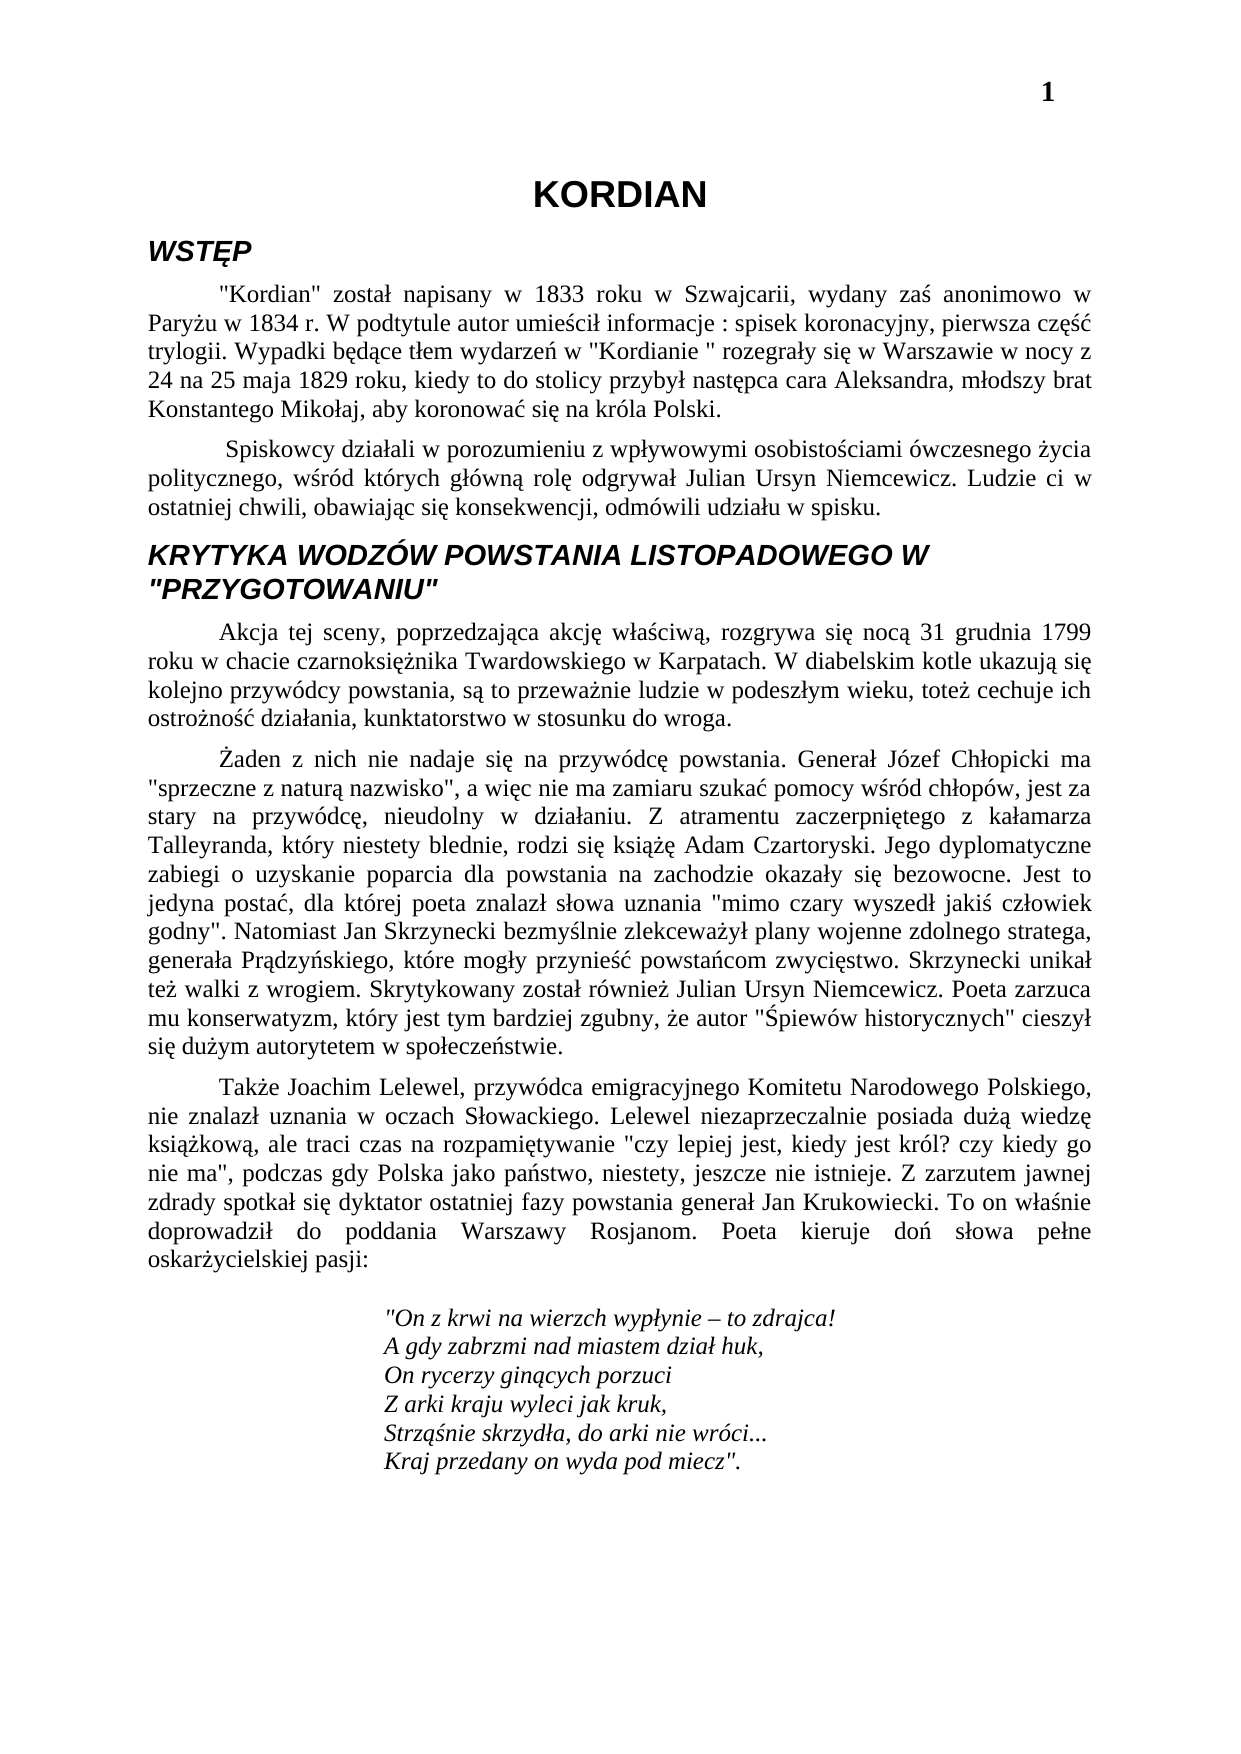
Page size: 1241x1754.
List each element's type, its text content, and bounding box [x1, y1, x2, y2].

text Spiskowcy działali w porozumieniu z wpływowymi osobistościami ówczesnego życia politycznego, wśród których główną rolę odgrywał Julian Ursyn Niemcewicz. Ludzie ci w ostatniej chwili, obawiając się konsekwencji, odmówili udziału w spisku. [148, 434, 1092, 521]
text Żaden z nich nie nadaje się na przywódcę powstania. Generał Józef Chłopicki ma "sprzeczne z naturą nazwisko", a więc nie ma zamiaru szukać pomocy wśród chłopów, jest za stary na przywódcę, nieudolny w działaniu. Z atramentu zaczerpniętego z kałamarza Talleyranda, który niestety blednie, rodzi się książę Adam Czartoryski. Jego dyplomatyczne zabiegi o uzyskanie poparcia dla powstania na zachodzie okazały się bezowocne. Jest to jedyna postać, dla której poeta znalazł słowa uznania "mimo czary wyszedł jakiś człowiek godny". Natomiast Jan Skrzynecki bezmyślnie zlekceważył plany wojenne zdolnego stratega, generała Prądzyńskiego, które mogły przynieść powstańcom zwycięstwo. Skrzynecki unikał też walki z wrogiem. Skrytykowany został również Julian Ursyn Niemcewicz. Poeta zarzuca mu konserwatyzm, który jest tym bardziej zgubny, że autor "Śpiewów historycznych" cieszył się dużym autorytetem w społeczeństwie. [148, 744, 1092, 1060]
text Akcja tej sceny, poprzedzająca akcję właściwą, rozgrywa się nocą 31 grudnia 1799 roku w chacie czarnoksiężnika Twardowskiego w Karpatach. W diabelskim kotle ukazują się kolejno przywódcy powstania, są to przeważnie ludzie w podeszłym wieku, toteż cechuje ich ostrożność działania, kunktatorstwo w stosunku do wroga. [148, 617, 1092, 732]
subtitle WSTĘP [148, 233, 1092, 267]
text "On z krwi na wierzch wypłynie – to zdrajca! A gdy zabrzmi nad miastem dział huk, On rycerzy ginących porzuci Z arki kraju wyleci jak kruk, Strząśnie skrzydła, do arki nie wróci... Kraj przedany on wyda pod miecz". [384, 1303, 1092, 1475]
subtitle KRYTYKA WODZÓW POWSTANIA LISTOPADOWEGO W "PRZYGOTOWANIU" [148, 538, 1092, 605]
text Także Joachim Lelewel, przywódca emigracyjnego Komitetu Narodowego Polskiego, nie znalazł uznania w oczach Słowackiego. Lelewel niezaprzeczalnie posiada dużą wiedzę książkową, ale traci czas na rozpamiętywanie "czy lepiej jest, kiedy jest król? czy kiedy go nie ma", podczas gdy Polska jako państwo, niestety, jeszcze nie istnieje. Z zarzutem jawnej zdrady spotkał się dyktator ostatniej fazy powstania generał Jan Krukowiecki. To on właśnie doprowadził do poddania Warszawy Rosjanom. Poeta kieruje doń słowa pełne oskarżycielskiej pasji: [148, 1072, 1092, 1273]
text "Kordian" został napisany w 1833 roku w Szwajcarii, wydany zaś anonimowo w Paryżu w 1834 r. W podtytule autor umieścił informacje : spisek koronacyjny, pierwsza część trylogii. Wypadki będące tłem wydarzeń w "Kordianie " rozegrały się w Warszawie w nocy z 24 na 25 maja 1829 roku, kiedy to do stolicy przybył następca cara Aleksandra, młodszy brat Konstantego Mikołaj, aby koronować się na króla Polski. [148, 279, 1092, 423]
subtitle KORDIAN [148, 173, 1092, 216]
